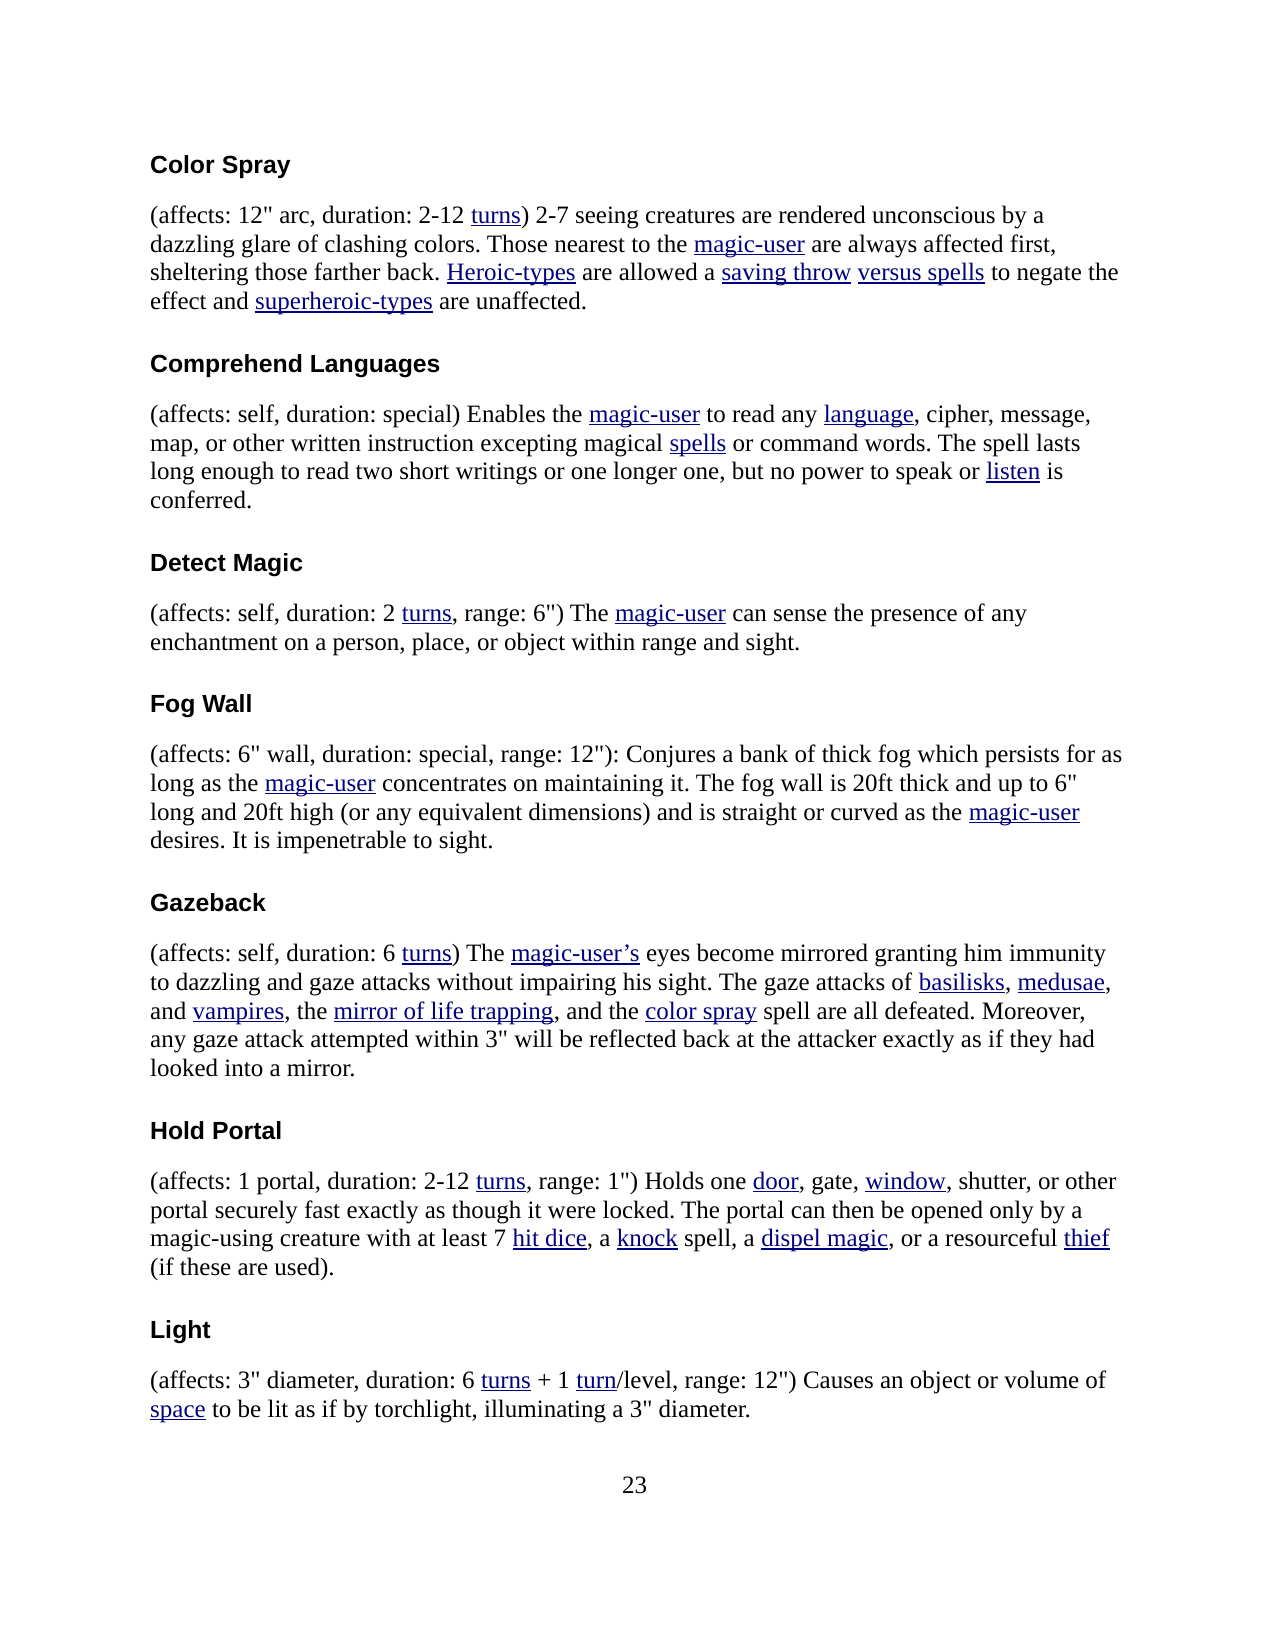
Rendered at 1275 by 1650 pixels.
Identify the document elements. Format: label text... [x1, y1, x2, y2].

subtitle Light [150, 1315, 1125, 1343]
subtitle Hold Portal [150, 1116, 1125, 1144]
text (affects: 6" wall, duration: special, range: 12"): Conjures a bank of thick fog which persists for as long as the magic-user concentrates on maintaining it. The fog wall is 20ft thick and up to 6" long and 20ft high (or any equivalent dimensions) and is straight or curved as the magic-user desires. It is impenetrable to sight. [150, 739, 1125, 854]
subtitle Comprehend Languages [150, 349, 1125, 377]
text (affects: self, duration: 2 turns, range: 6") The magic-user can sense the presence of any enchantment on a person, place, or object within range and sight. [150, 598, 1125, 655]
text (affects: 12" arc, duration: 2-12 turns) 2-7 seeing creatures are rendered unconscious by a dazzling glare of clashing colors. Those nearest to the magic-user are always affected first, sheltering those farther back. Heroic-types are allowed a saving throw versus spells to negate the effect and superheroic-types are unaffected. [150, 200, 1125, 315]
text (affects: self, duration: 6 turns) The magic-user’s eyes become mirrored granting him immunity to dazzling and gaze attacks without impairing his sight. The gaze attacks of basilisks, medusae, and vampires, the mirror of life trapping, and the color spray spell are all defeated. Moreover, any gaze attack attempted within 3" will be reflected back at the attacker exactly as if they had looked into a mirror. [150, 938, 1125, 1082]
text (affects: self, duration: special) Enables the magic-user to read any language, cipher, message, map, or other written instruction excepting magical spells or command words. The spell lasts long enough to read two short writings or one longer one, but no power to speak or listen is conferred. [150, 399, 1125, 514]
subtitle Detect Magic [150, 548, 1125, 576]
text (affects: 3" diameter, duration: 6 turns + 1 turn/level, range: 12") Causes an object or volume of space to be lit as if by torchlight, illuminating a 3" diameter. [150, 1365, 1125, 1422]
subtitle Gazeback [150, 888, 1125, 917]
subtitle Fog Wall [150, 689, 1125, 718]
text (affects: 1 portal, duration: 2-12 turns, range: 1") Holds one door, gate, window, shutter, or other portal securely fast exactly as though it were locked. The portal can then be opened only by a magic-using creature with at least 7 hit dice, a knock spell, a dispel magic, or a resourceful thief (if these are used). [150, 1166, 1125, 1281]
subtitle Color Spray [150, 150, 1125, 178]
